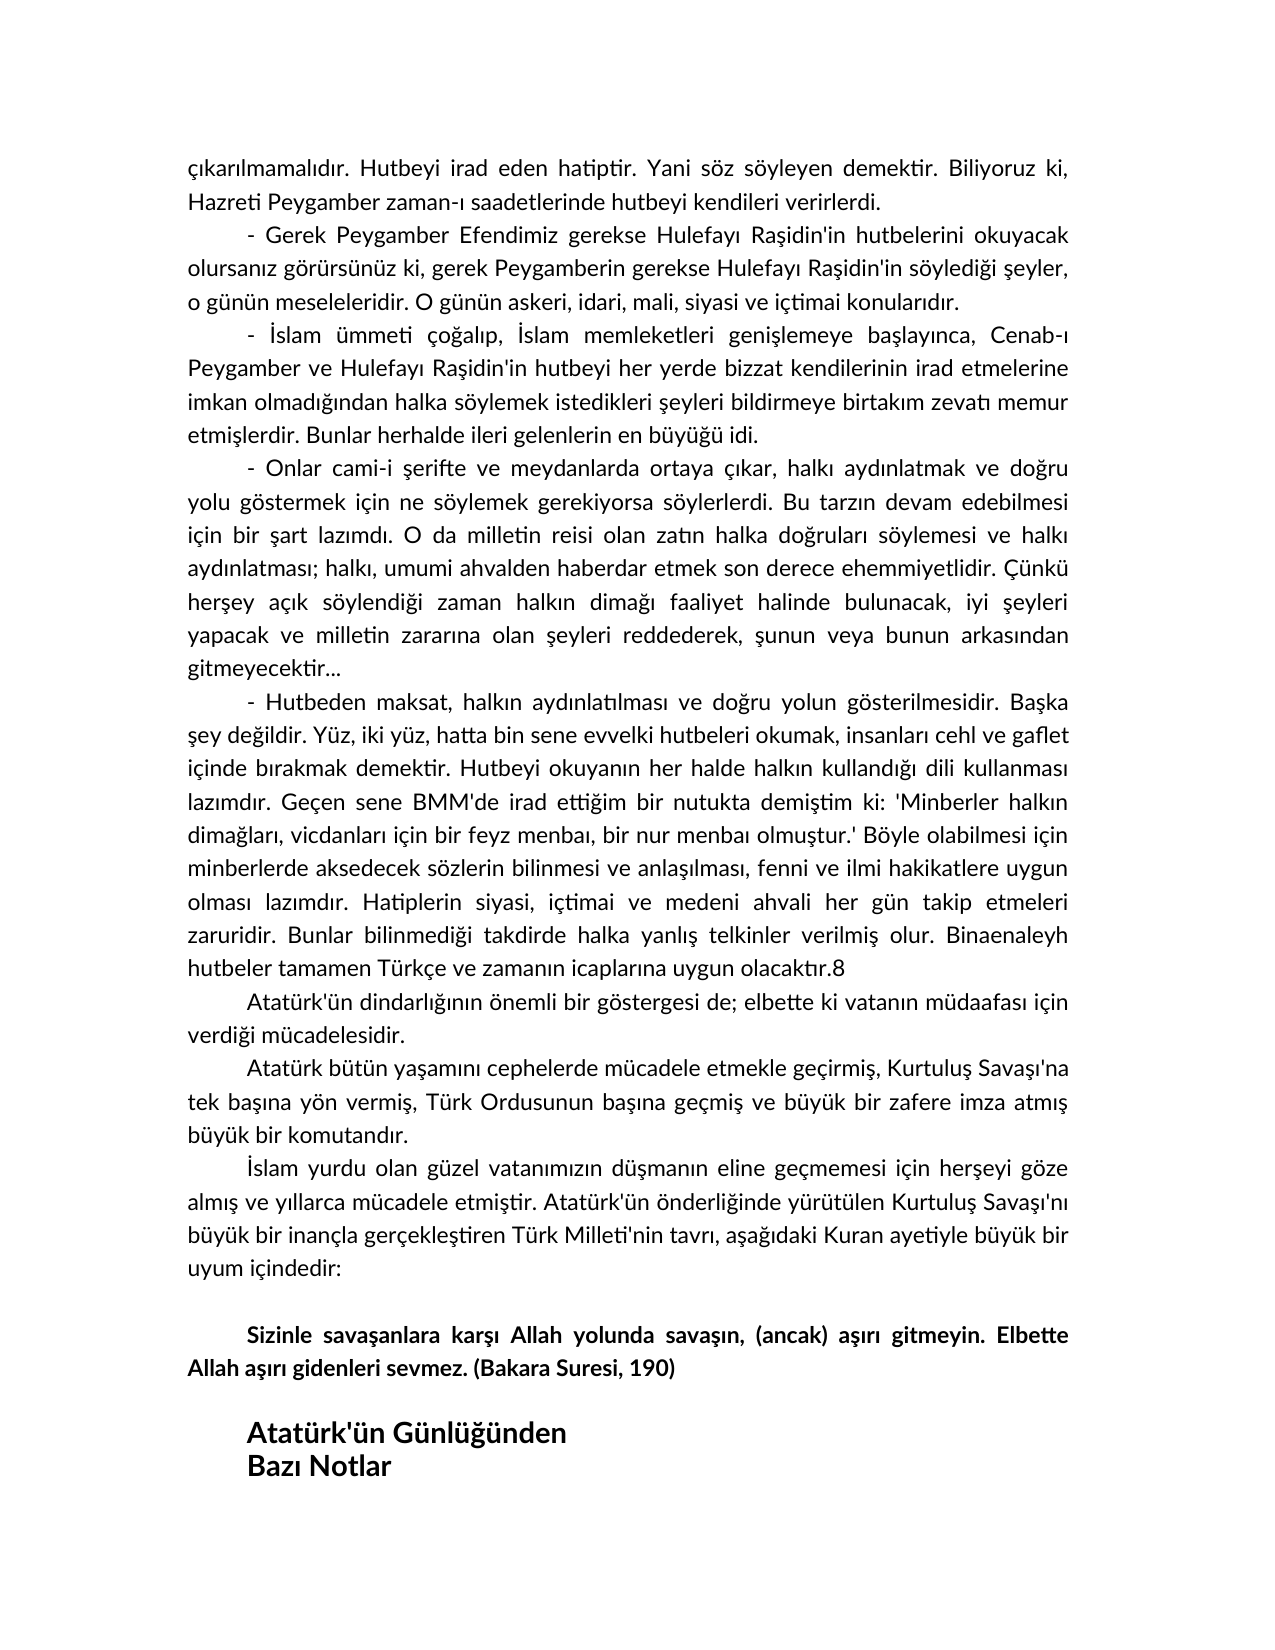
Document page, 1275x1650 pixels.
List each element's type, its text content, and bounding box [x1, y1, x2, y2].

text - Hutbeden maksat, halkın aydınlatılması ve doğru yolun gösterilmesidir. Başka şey değildir. Yüz, iki yüz, hatta bin sene evvelki hutbeleri okumak, insanları cehl ve gaflet içinde bırakmak demektir. Hutbeyi okuyanın her halde halkın kullandığı dili kullanması lazımdır. Geçen sene BMM'de irad ettiğim bir nutukta demiştim ki: 'Minberler halkın dimağları, vicdanları için bir feyz menbaı, bir nur menbaı olmuştur.' Böyle olabilmesi için minberlerde aksedecek sözlerin bilinmesi ve anlaşılması, fenni ve ilmi hakikatlere uygun olması lazımdır. Hatiplerin siyasi, içtimai ve medeni ahvali her gün takip etmeleri zaruridir. Bunlar bilinmediği takdirde halka yanlış telkinler verilmiş olur. Binaenaleyh hutbeler tamamen Türkçe ve zamanın icaplarına uygun olacaktır.8 [187, 683, 1070, 983]
text - İslam ümmeti çoğalıp, İslam memleketleri genişlemeye başlayınca, Cenab-ı Peygamber ve Hulefayı Raşidin'in hutbeyi her yerde bizzat kendilerinin irad etmelerine imkan olmadığından halka söylemek istedikleri şeyleri bildirmeye birtakım zevatı memur etmişlerdir. Bunlar herhalde ileri gelenlerin en büyüğü idi. [187, 317, 1070, 450]
text İslam yurdu olan güzel vatanımızın düşmanın eline geçmemesi için herşeyi göze almış ve yıllarca mücadele etmiştir. Atatürk'ün önderliğinde yürütülen Kurtuluş Savaşı'nı büyük bir inançla gerçekleştiren Türk Milleti'nin tavrı, aşağıdaki Kuran ayetiyle büyük bir uyum içindedir: [187, 1150, 1070, 1283]
text Atatürk'ün dindarlığının önemli bir göstergesi de; elbette ki vatanın müdaafası için verdiği mücadelesidir. [187, 983, 1070, 1050]
text Bazı Notlar [187, 1450, 1070, 1483]
text Atatürk'ün Günlüğünden [187, 1417, 1070, 1450]
text - Onlar cami-i şerifte ve meydanlarda ortaya çıkar, halkı aydınlatmak ve doğru yolu göstermek için ne söylemek gerekiyorsa söylerlerdi. Bu tarzın devam edebilmesi için bir şart lazımdı. O da milletin reisi olan zatın halka doğruları söylemesi ve halkı aydınlatması; halkı, umumi ahvalden haberdar etmek son derece ehemmiyetlidir. Çünkü herşey açık söylendiği zaman halkın dimağı faaliyet halinde bulunacak, iyi şeyleri yapacak ve milletin zararına olan şeyleri reddederek, şunun veya bunun arkasından gitmeyecektir... [187, 450, 1070, 683]
text Sizinle savaşanlara karşı Allah yolunda savaşın, (ancak) aşırı gitmeyin. Elbette Allah aşırı gidenleri sevmez. (Bakara Suresi, 190) [187, 1317, 1070, 1383]
text Atatürk bütün yaşamını cephelerde mücadele etmekle geçirmiş, Kurtuluş Savaşı'na tek başına yön vermiş, Türk Ordusunun başına geçmiş ve büyük bir zafere imza atmış büyük bir komutandır. [187, 1050, 1070, 1150]
text - Gerek Peygamber Efendimiz gerekse Hulefayı Raşidin'in hutbelerini okuyacak olursanız görürsünüz ki, gerek Peygamberin gerekse Hulefayı Raşidin'in söylediği şeyler, o günün meseleleridir. O günün askeri, idari, mali, siyasi ve içtimai konularıdır. [187, 217, 1070, 317]
text çıkarılmamalıdır. Hutbeyi irad eden hatiptir. Yani söz söyleyen demektir. Biliyoruz ki, Hazreti Peygamber zaman-ı saadetlerinde hutbeyi kendileri verirlerdi. [187, 150, 1070, 217]
